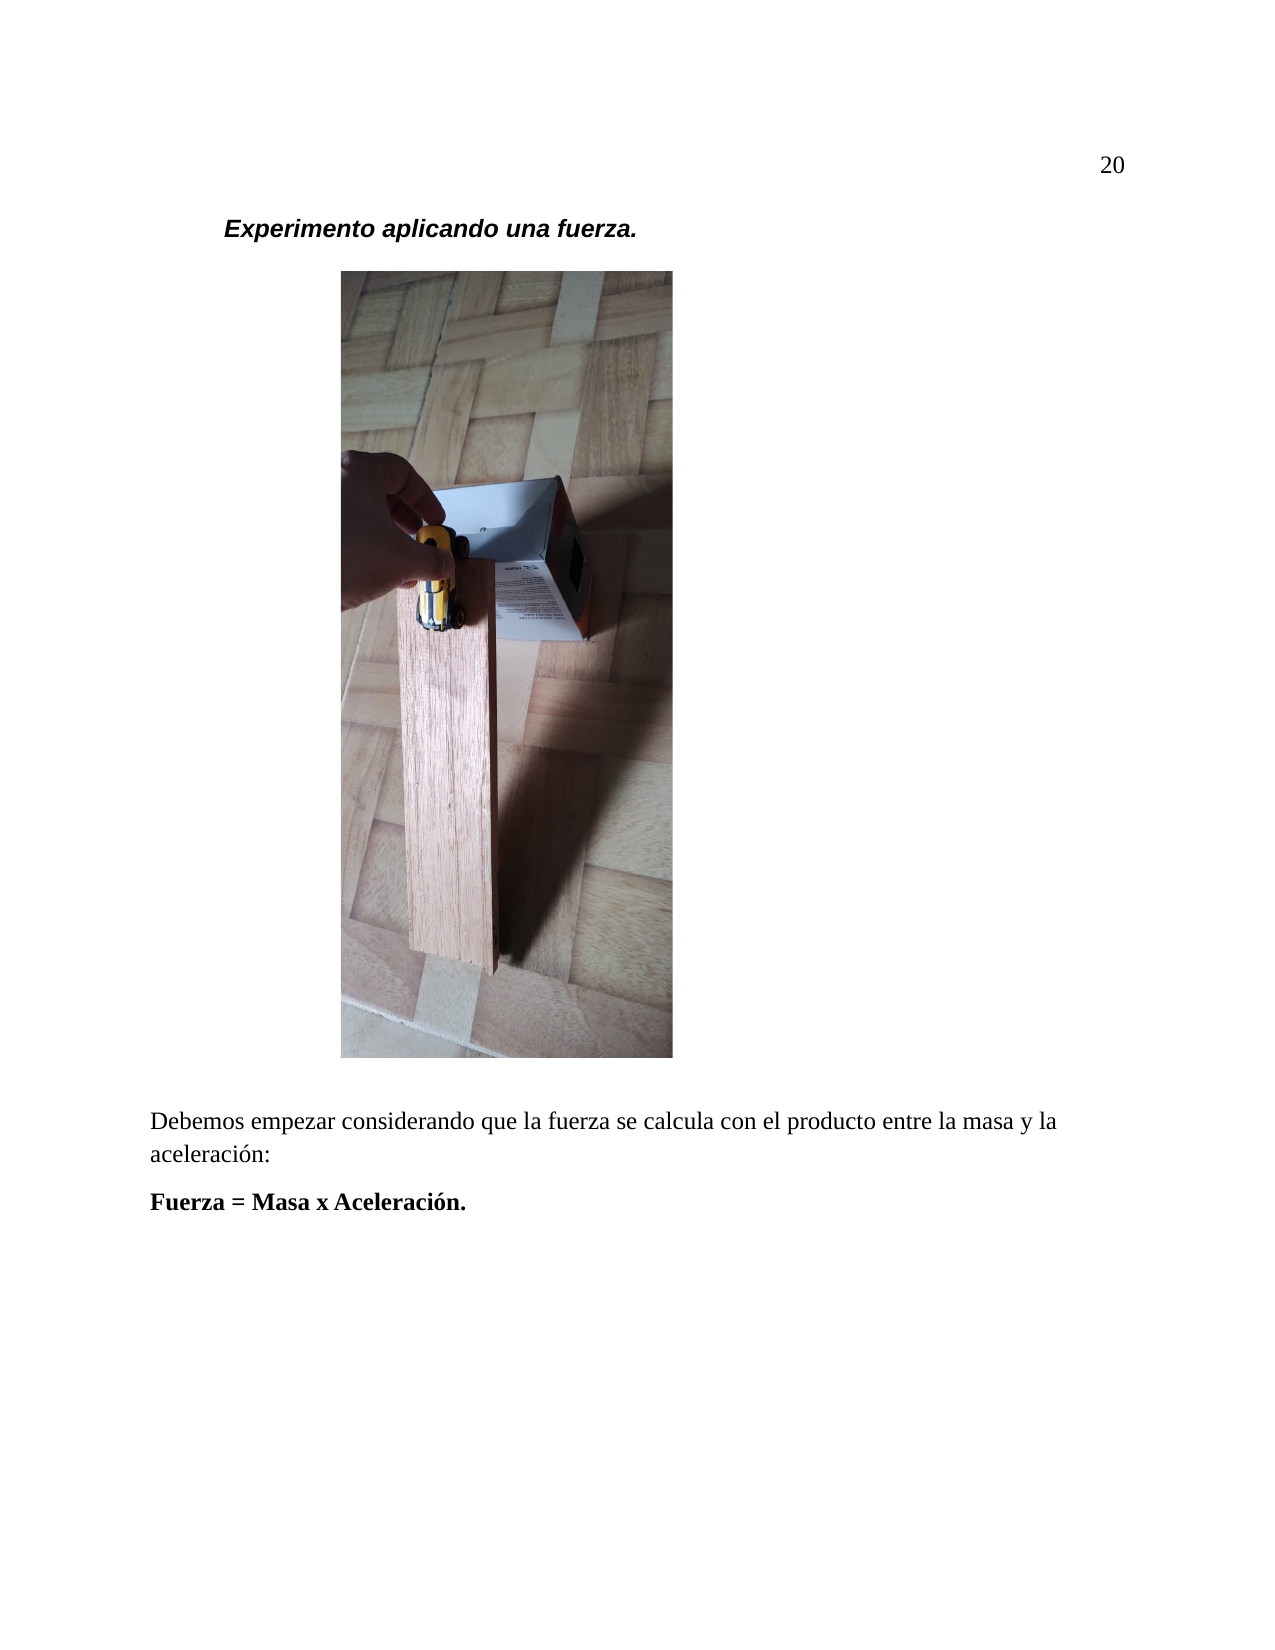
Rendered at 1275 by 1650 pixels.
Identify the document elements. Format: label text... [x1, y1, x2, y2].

picture [340, 271, 673, 1058]
text Debemos empezar considerando que la fuerza se calcula con el producto entre la masa y la aceleración: [150, 1106, 1125, 1168]
text Fuerza = Masa x Aceleración. [150, 1187, 1125, 1216]
subtitle Experimento aplicando una fuerza. [150, 214, 1125, 243]
